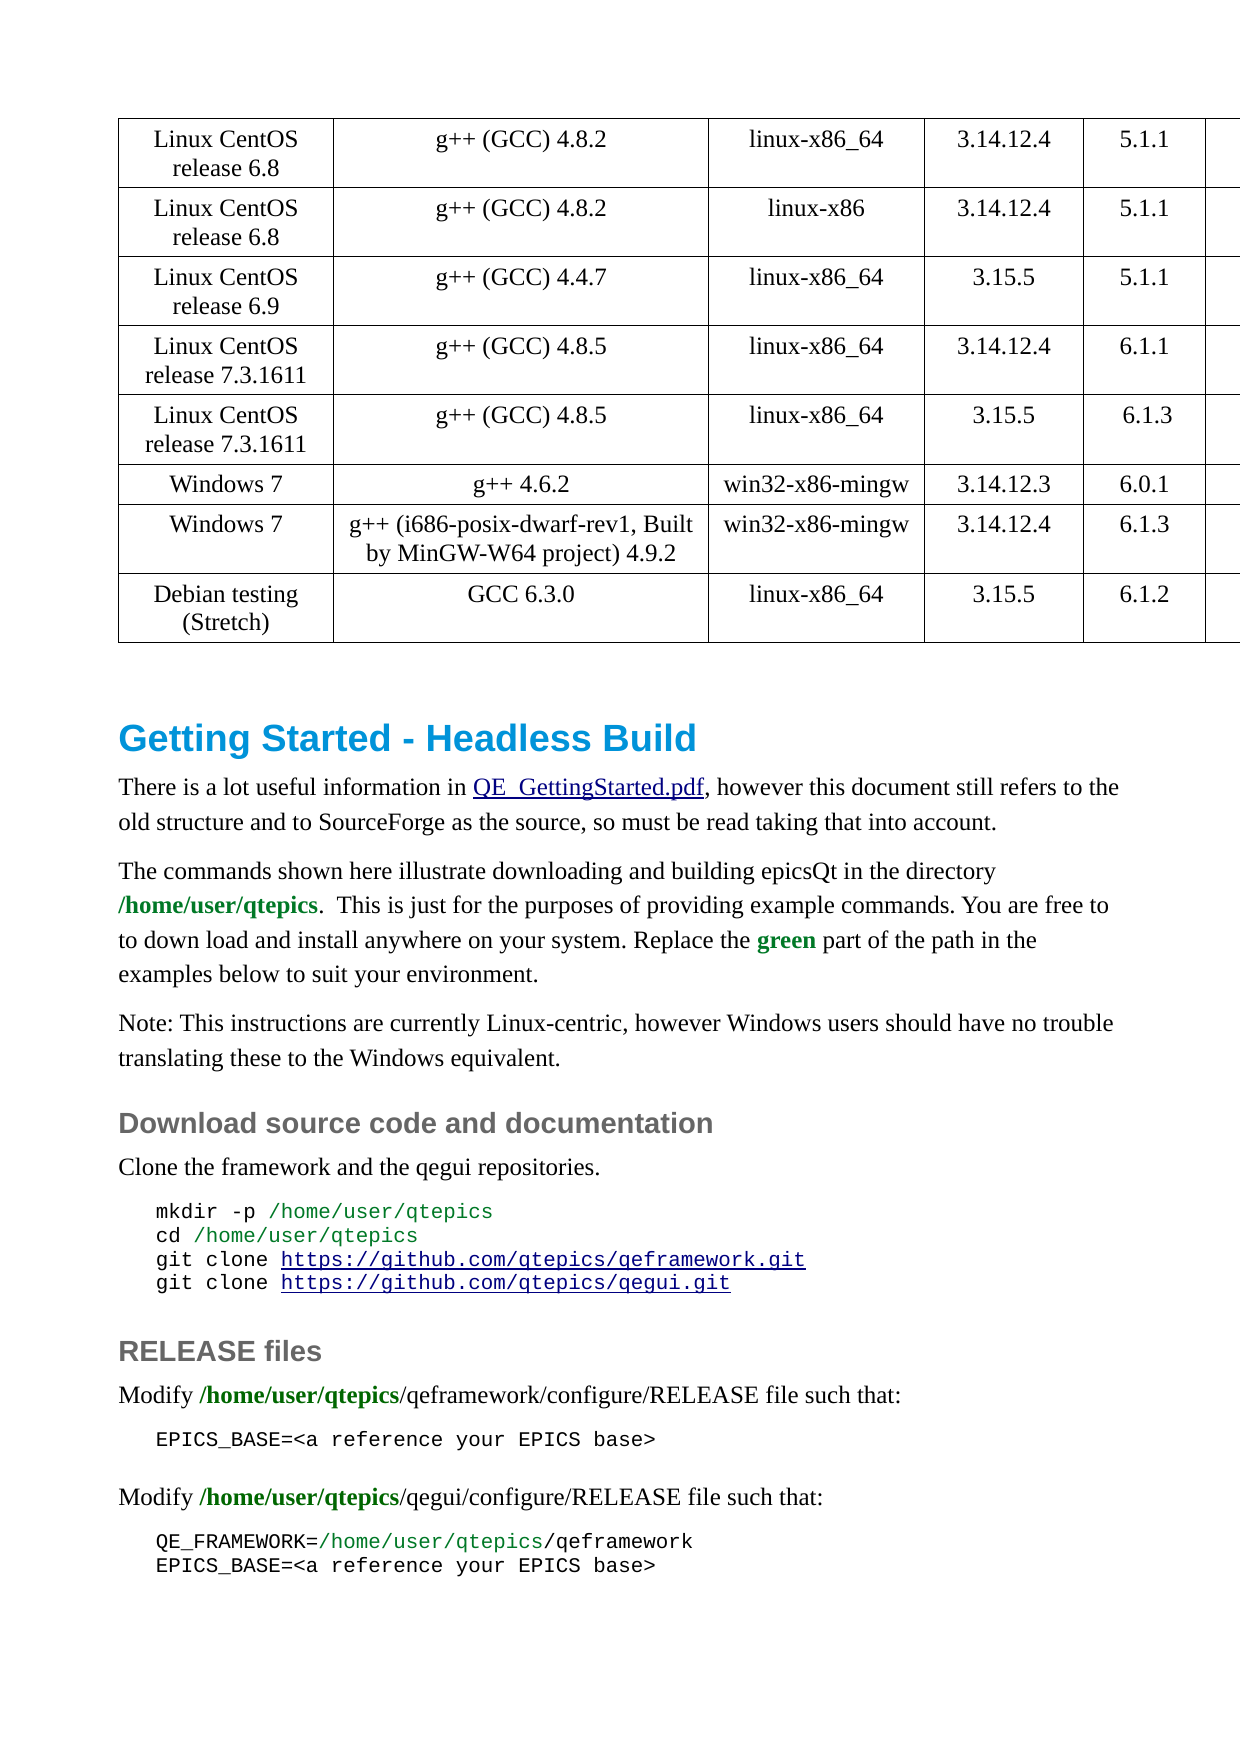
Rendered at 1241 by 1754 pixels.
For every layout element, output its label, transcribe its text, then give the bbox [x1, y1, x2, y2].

table_cell 3.14.12.4 [925, 119, 1083, 187]
table_cell Windows 7 [119, 465, 333, 504]
table_cell 3.14.12.3 [925, 465, 1083, 504]
subtitle Getting Started - Headless Build [118, 716, 1122, 760]
table_cell linux-x86_64 [709, 119, 924, 187]
text Note: This instructions are currently Linux-centric, however Windows users should have no trouble translating these to the Windows equivalent. [118, 1008, 1122, 1071]
table_cell 4.8.5 [1206, 465, 1240, 504]
text git clone https://github.com/qtepics/qeframework.git [118, 1249, 1122, 1272]
table_cell 5.1.1 [1084, 257, 1205, 325]
text Clone the framework and the qegui repositories. [118, 1152, 1122, 1181]
table_cell 5.1.1 [1084, 119, 1205, 187]
table_cell g++ (GCC) 4.8.2 [334, 119, 708, 187]
table_cell linux-x86_64 [709, 257, 924, 325]
table_cell g++ (GCC) 4.8.2 [334, 188, 708, 256]
table_cell 3.14.12.4 [925, 326, 1083, 394]
table_cell linux-x86_64 [709, 395, 924, 463]
text cd /home/user/qtepics [118, 1225, 1122, 1249]
table_cell g++ 4.6.2 [334, 465, 708, 504]
table_cell linux-x86_64 [709, 574, 924, 642]
table_cell g++ (i686-posix-dwarf-rev1, Built by MinGW-W64 project) 4.9.2 [334, 505, 708, 573]
table_cell 3.15.5 [925, 574, 1083, 642]
table_cell Linux CentOS release 7.3.1611 [119, 326, 333, 394]
table_cell 3.14.12.4 [925, 188, 1083, 256]
table_cell 4.8.7 [1206, 574, 1240, 642]
table_cell Linux CentOS release 6.9 [119, 257, 333, 325]
table_cell Linux CentOS release 7.3.1611 [119, 395, 333, 463]
table_cell 4.6.2 [1206, 119, 1240, 187]
table_cell 4.6.2 [1206, 188, 1240, 256]
table_cell 3.14.12.4 [925, 505, 1083, 573]
table_cell 5.7.1 [1206, 395, 1240, 463]
table_cell g++ (GCC) 4.8.5 [334, 395, 708, 463]
table_cell linux-x86 [709, 188, 924, 256]
text There is a lot useful information in QE_GettingStarted.pdf, however this document still refers to the old structure and to SourceForge as the source, so must be read taking that into account. [118, 772, 1122, 835]
table_cell g++ (GCC) 4.4.7 [334, 257, 708, 325]
table_cell Windows 7 [119, 505, 333, 573]
table_cell 6.1.2 [1084, 574, 1205, 642]
table_cell 3.15.5 [925, 257, 1083, 325]
table_cell 5.1.1 [1084, 188, 1205, 256]
table_cell Debian testing (Stretch) [119, 574, 333, 642]
table_cell 4.8.4 [1206, 257, 1240, 325]
text QE_FRAMEWORK=/home/user/qtepics/qeframework EPICS_BASE=<a reference your EPICS base> [118, 1532, 1122, 1579]
text Modify /home/user/qtepics/qegui/configure/RELEASE file such that: [118, 1482, 1122, 1511]
table_cell Linux CentOS release 6.8 [119, 188, 333, 256]
subtitle RELEASE files [118, 1334, 1122, 1368]
table_cell win32-x86-mingw [709, 505, 924, 573]
table_cell Linux CentOS release 6.8 [119, 119, 333, 187]
text Modify /home/user/qtepics/qeframework/configure/RELEASE file such that: [118, 1380, 1122, 1409]
table_cell g++ (GCC) 4.8.5 [334, 326, 708, 394]
text The commands shown here illustrate downloading and building epicsQt in the directory /home/user/qtepics. This is just for the purposes of providing example commands. You are free to to down load and install anywhere on your system. Replace the green part of the path in the examples below to suit your environment. [118, 856, 1122, 988]
text mkdir -p /home/user/qtepics [118, 1201, 1122, 1225]
text EPICS_BASE=<a reference your EPICS base> [118, 1429, 1122, 1453]
table_cell 3.15.5 [925, 395, 1083, 463]
table_cell 6.0.1 [1084, 465, 1205, 504]
table_cell 6.1.3 [1084, 395, 1205, 463]
subtitle Download source code and documentation [118, 1106, 1122, 1140]
text git clone https://github.com/qtepics/qegui.git [118, 1272, 1122, 1296]
table_cell 6.1.1 [1084, 326, 1205, 394]
table_cell 5.6 [1206, 505, 1240, 573]
table_cell 4.8.5 [1206, 326, 1240, 394]
table_cell GCC 6.3.0 [334, 574, 708, 642]
table_cell win32-x86-mingw [709, 465, 924, 504]
table_cell 6.1.3 [1084, 505, 1205, 573]
table_cell linux-x86_64 [709, 326, 924, 394]
